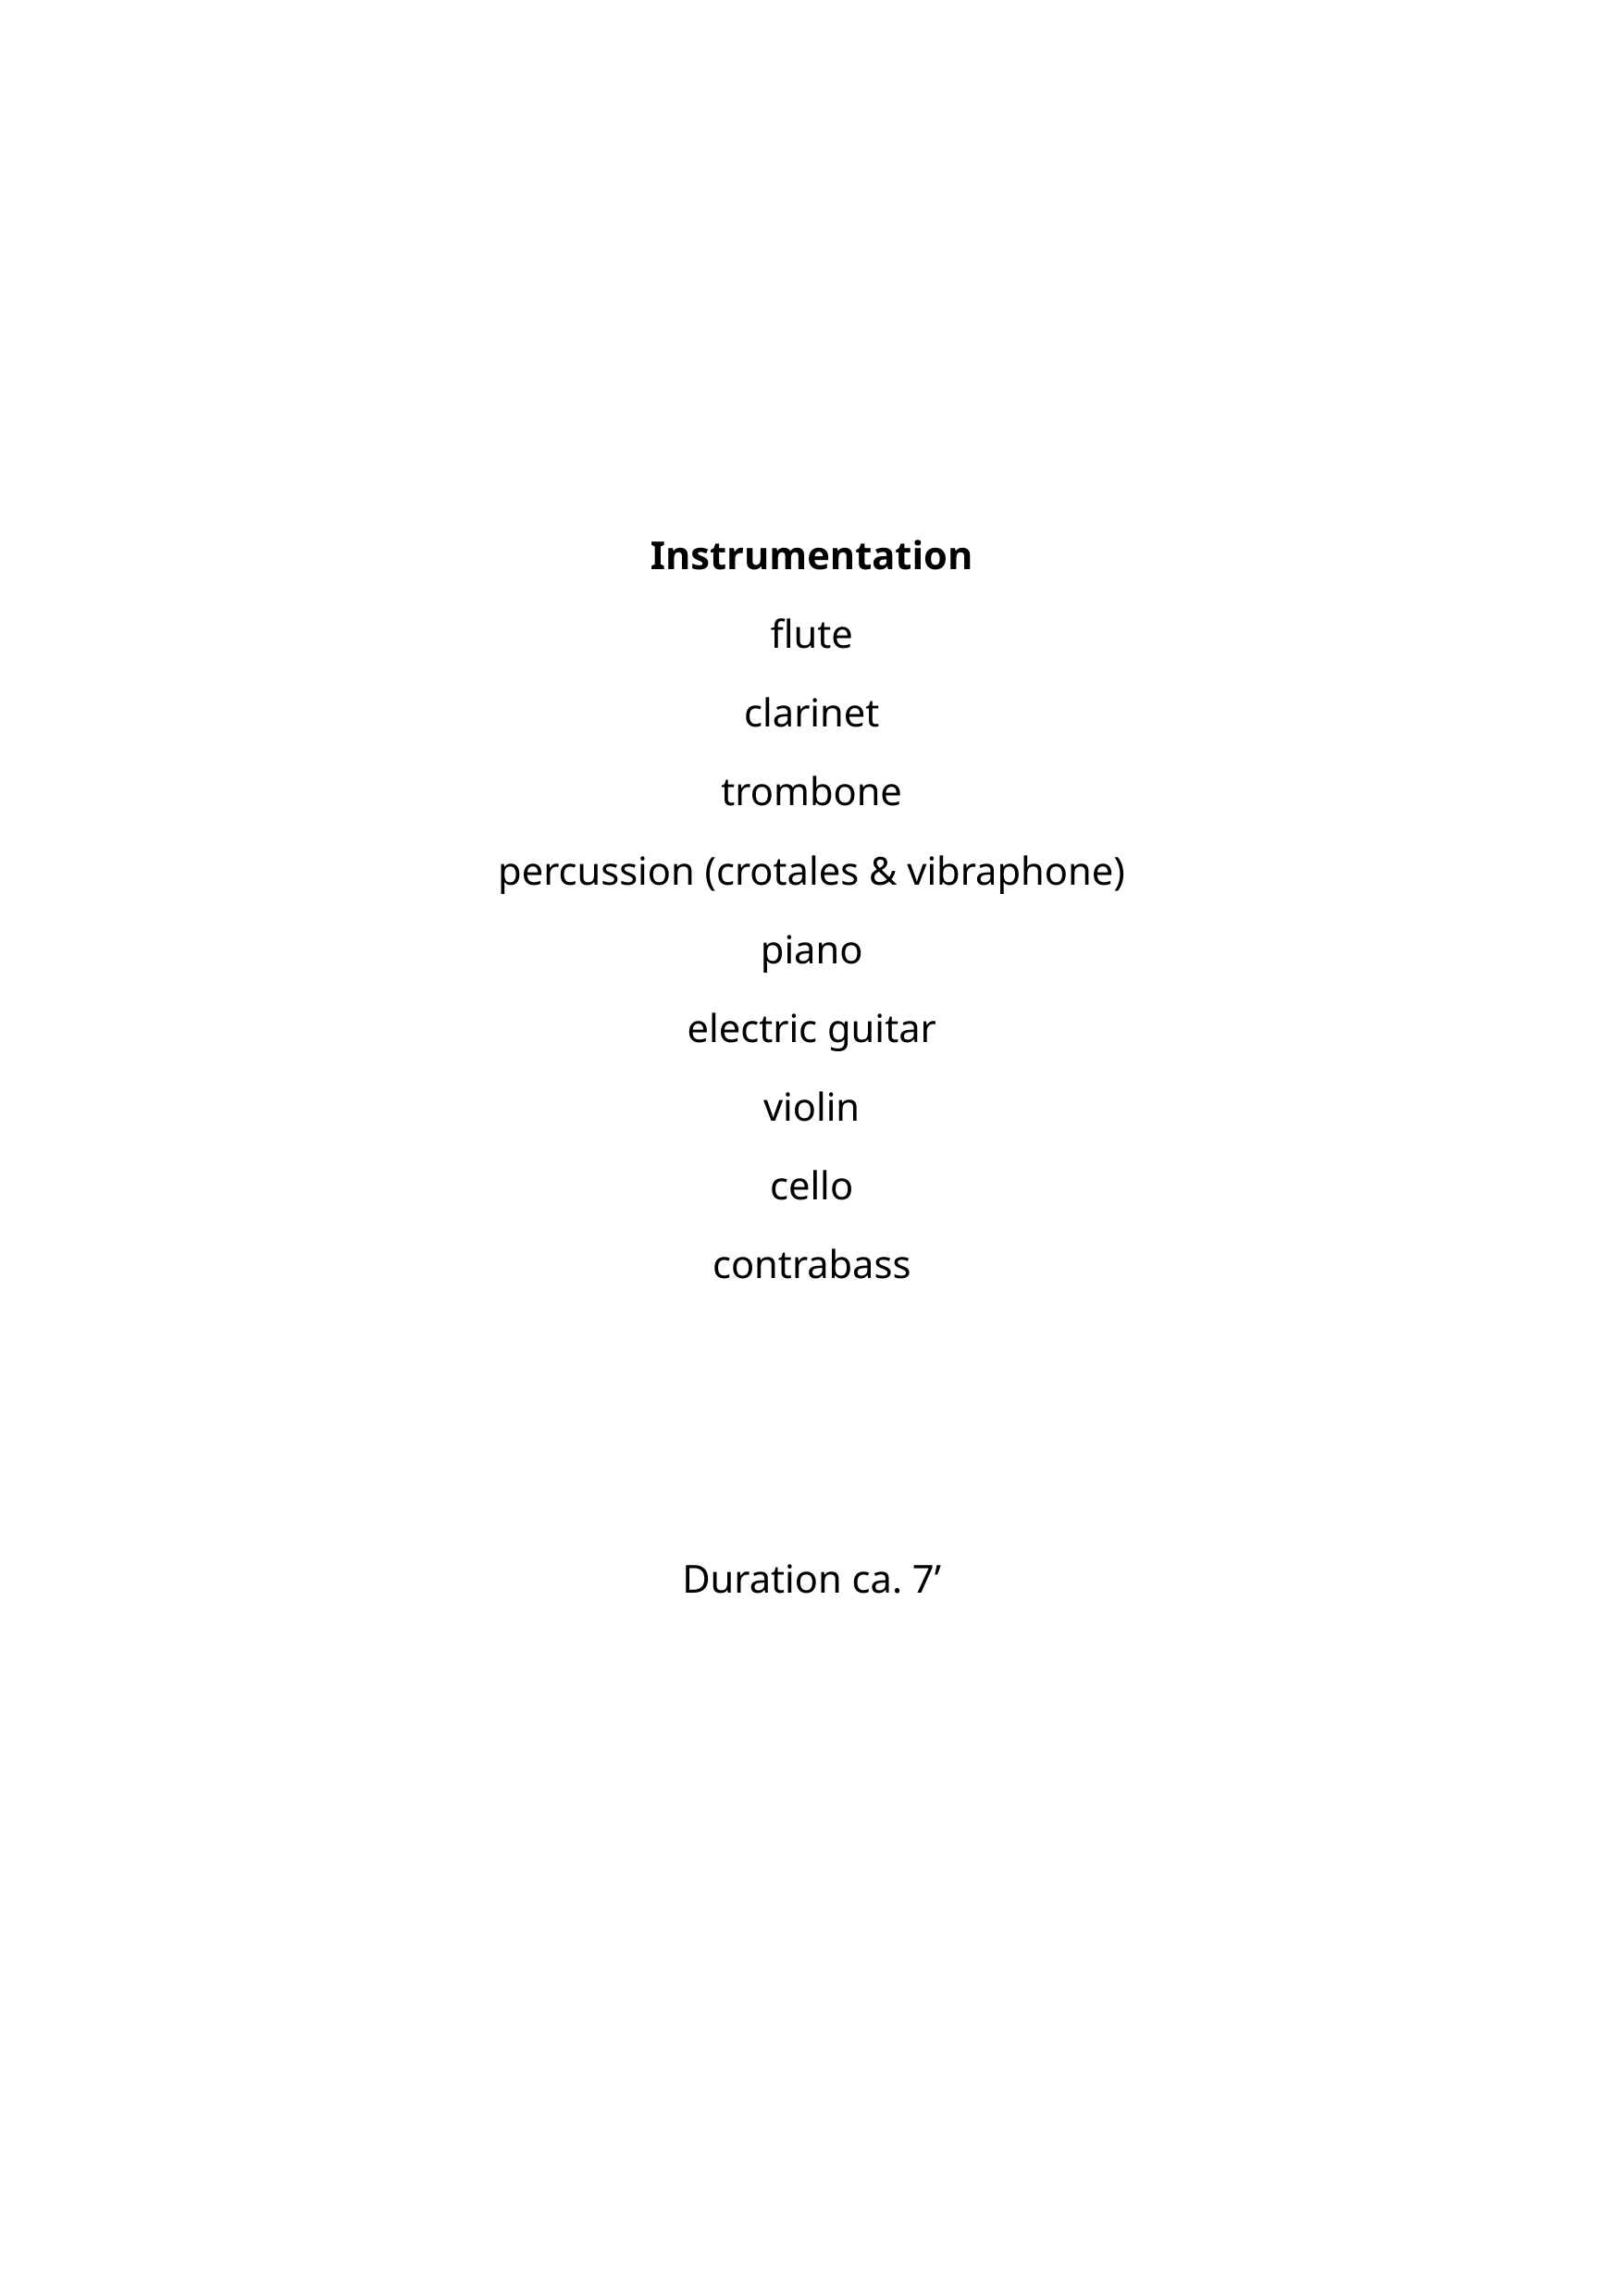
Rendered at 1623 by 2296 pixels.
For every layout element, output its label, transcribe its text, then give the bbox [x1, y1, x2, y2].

text Duration ca. 7’ [109, 1552, 1514, 1605]
text violin [109, 1080, 1514, 1132]
text clarinet [109, 686, 1514, 738]
text percussion (crotales & vibraphone) [109, 843, 1514, 896]
text electric guitar [109, 1001, 1514, 1053]
text cello [109, 1159, 1514, 1210]
text piano [109, 922, 1514, 974]
text flute [109, 607, 1514, 660]
text trombone [109, 764, 1514, 817]
text contrabass [109, 1237, 1514, 1290]
text Instrumentation [109, 528, 1514, 581]
